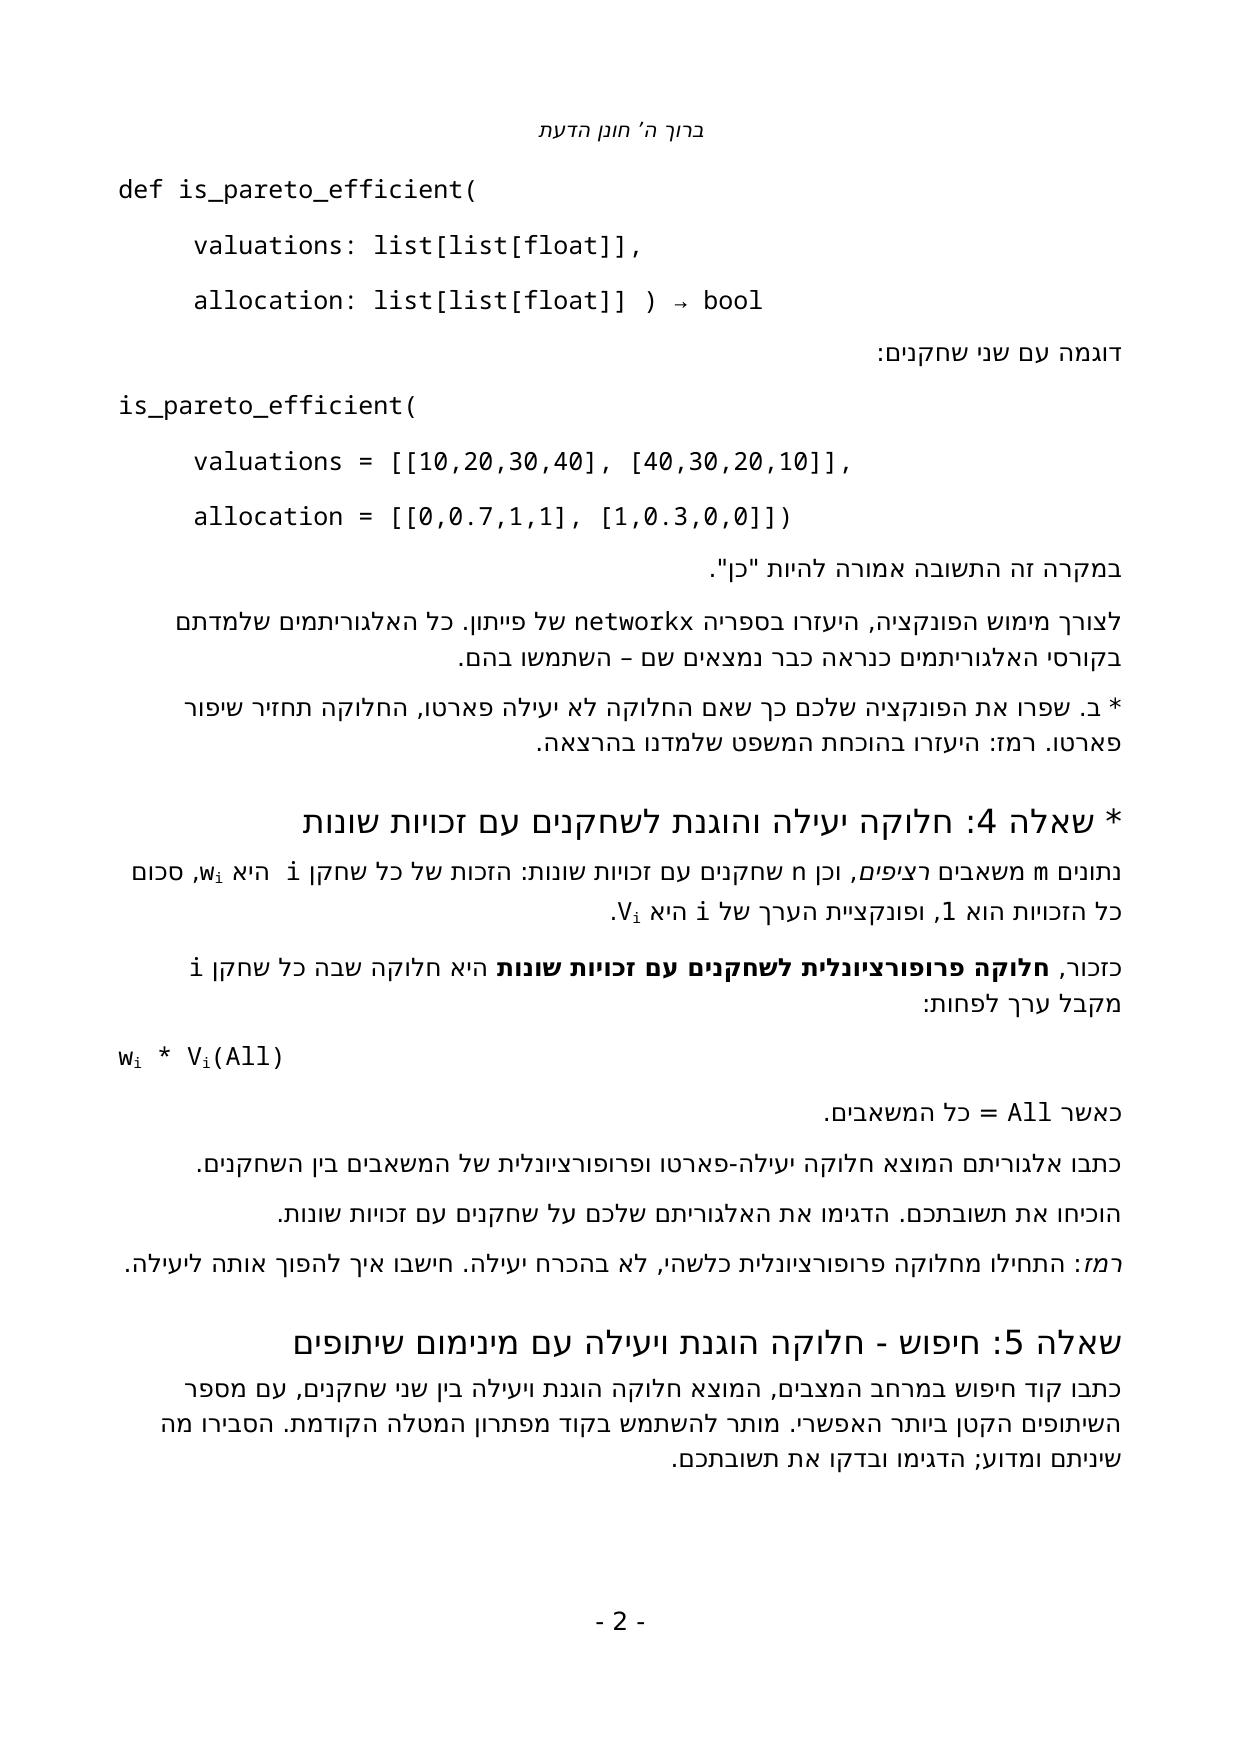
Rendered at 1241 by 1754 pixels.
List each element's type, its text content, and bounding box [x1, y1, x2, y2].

text * ב. שפרו את הפונקציה שלכם כך שאם החלוקה לא יעילה פארטו, החלוקה תחזיר שיפור פארטו. רמז: היעזרו בהוכחת המשפט שלמדנו בהרצאה. [118, 693, 1122, 757]
subtitle * שאלה 4: חלוקה יעילה והוגנת לשחקנים עם זכויות שונות [118, 803, 1122, 841]
text allocation: list[list[float]] ) → bool [118, 283, 1122, 317]
text allocation = [[0,0.7,1,1], [1,0.3,0,0]]) [118, 498, 1122, 533]
text wi * Vi(All) [118, 1039, 1122, 1073]
text כאשר All = כל המשאבים. [118, 1094, 1122, 1128]
subtitle שאלה 5: חיפוש - חלוקה הוגנת ויעילה עם מינימום שיתופים [118, 1323, 1122, 1362]
text במקרה זה התשובה אמורה להיות "כן". [118, 554, 1122, 583]
text דוגמה עם שני שחקנים: [118, 338, 1122, 367]
text הוכיחו את תשובתכם. הדגימו את האלגוריתם שלכם על שחקנים עם זכויות שונות. [118, 1199, 1122, 1228]
text כתבו קוד חיפוש במרחב המצבים, המוצא חלוקה הוגנת ויעילה בין שני שחקנים, עם מספר השיתופים הקטן ביותר האפשרי. מותר להשתמש בקוד מפתרון המטלה הקודמת. הסבירו מה שיניתם ומדוע; הדגימו ובדקו את תשובתכם. [118, 1375, 1122, 1474]
text לצורך מימוש הפונקציה, היעזרו בספריה networkx של פייתון. כל האלגוריתמים שלמדתם בקורסי האלגוריתמים כנראה כבר נמצאים שם – השתמשו בהם. [118, 603, 1122, 673]
text is_pareto_efficient( [118, 388, 1122, 422]
text כזכור, חלוקה פרופורציונלית לשחקנים עם זכויות שונות היא חלוקה שבה כל שחקן i מקבל ערך לפחות: [118, 949, 1122, 1018]
text כתבו אלגוריתם המוצא חלוקה יעילה-פארטו ופרופורציונלית של המשאבים בין השחקנים. [118, 1149, 1122, 1179]
text נתונים m משאבים רציפים, וכן n שחקנים עם זכויות שונות: הזכות של כל שחקן i היא wi, סכום כל הזכויות הוא 1, ופונקציית הערך של i היא Vi. [118, 854, 1122, 928]
text valuations: list[list[float]], [118, 227, 1122, 261]
text רמז: התחילו מחלוקה פרופורציונלית כלשהי, לא בהכרח יעילה. חישבו איך להפוך אותה ליעילה. [118, 1249, 1122, 1278]
text valuations = [[10,20,30,40], [40,30,20,10]], [118, 443, 1122, 477]
text def is_pareto_efficient( [118, 172, 1122, 206]
